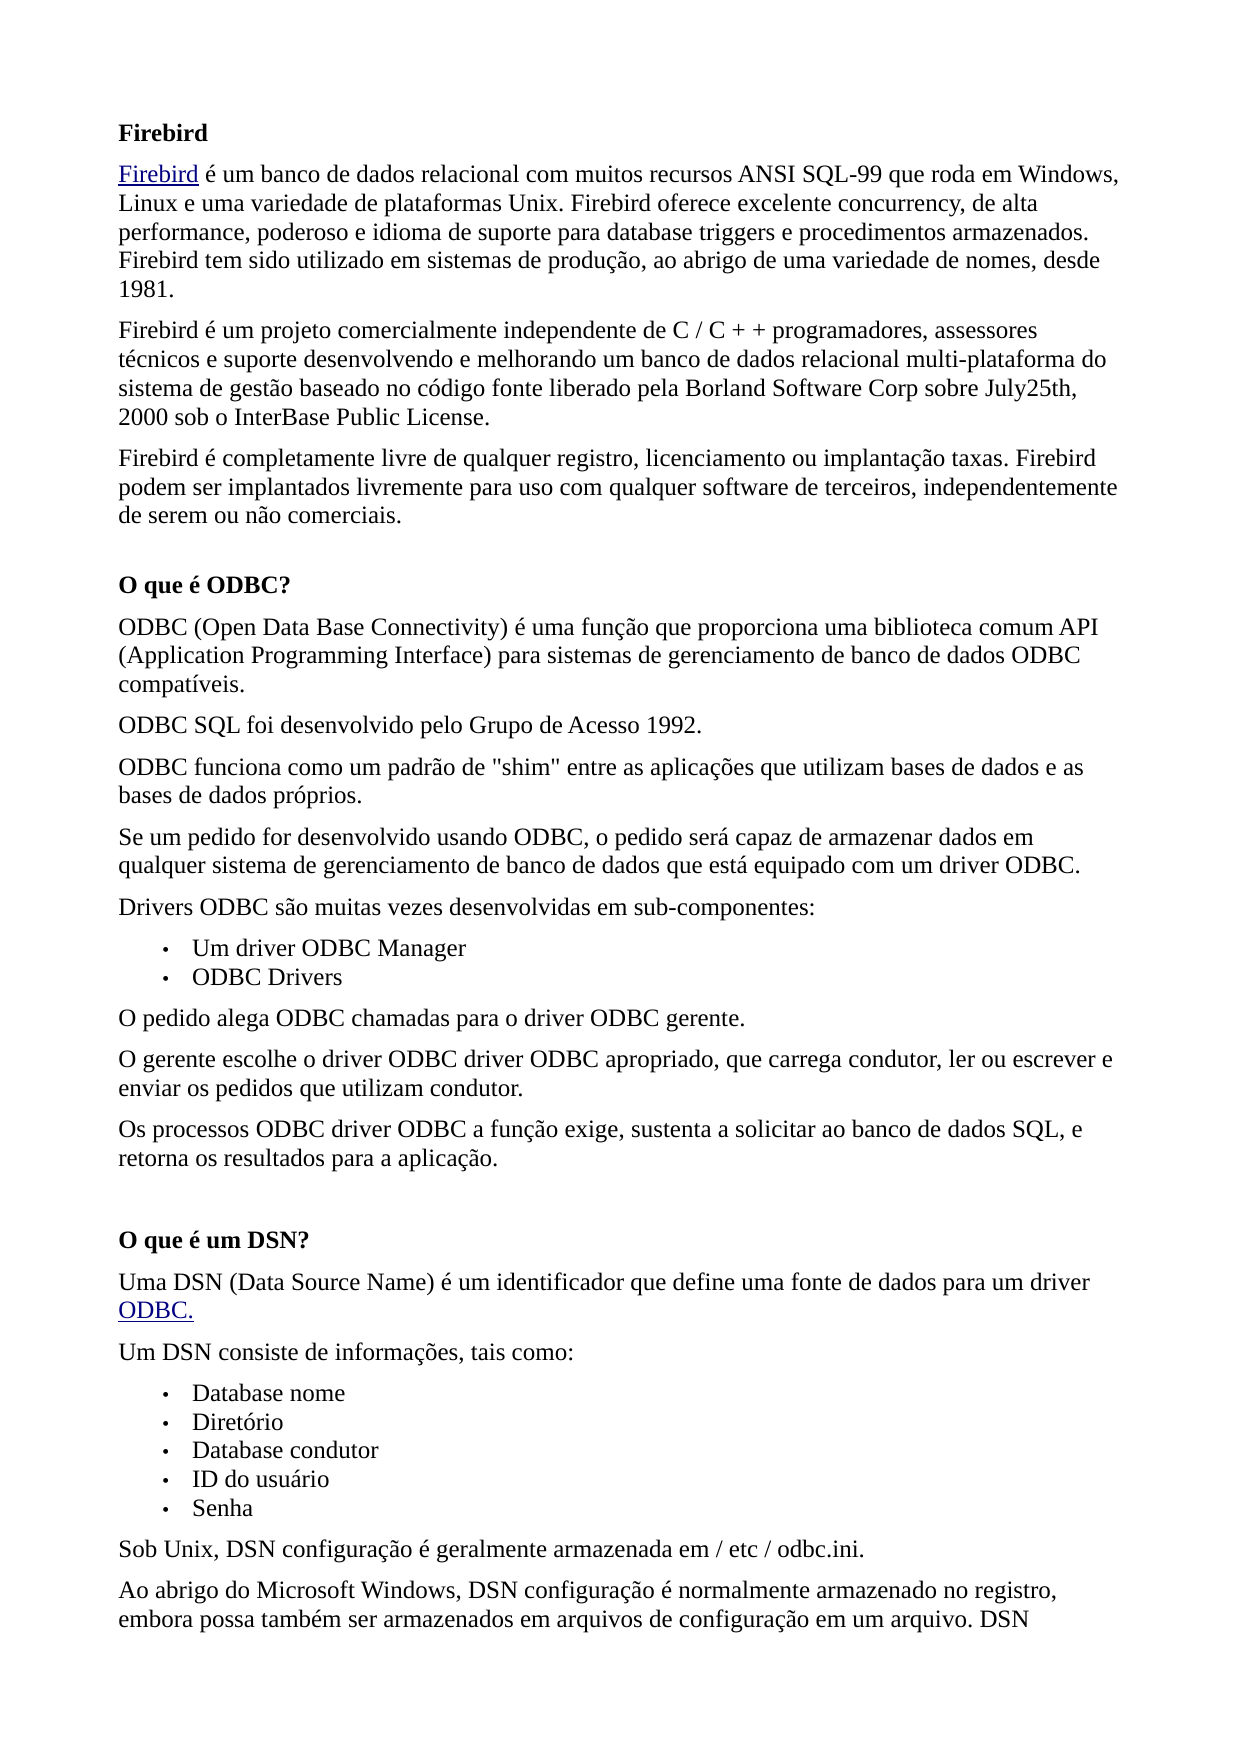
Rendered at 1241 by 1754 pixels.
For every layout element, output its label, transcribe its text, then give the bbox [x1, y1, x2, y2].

text Firebird [118, 118, 1122, 147]
text Uma DSN (Data Source Name) é um identificador que define uma fonte de dados para um driver ODBC. [118, 1267, 1122, 1324]
text ODBC SQL foi desenvolvido pelo Grupo de Acesso 1992. [118, 711, 1122, 739]
text Sob Unix, DSN configuração é geralmente armazenada em / etc / odbc.ini. [118, 1534, 1122, 1563]
text O pedido alega ODBC chamadas para o driver ODBC gerente. [118, 1003, 1122, 1032]
list Diretório [162, 1407, 1122, 1436]
list ID do usuário [162, 1464, 1122, 1493]
text ODBC funciona como um padrão de "shim" entre as aplicações que utilizam bases de dados e as bases de dados próprios. [118, 752, 1122, 809]
text O que é ODBC? [118, 571, 1122, 599]
text Um DSN consiste de informações, tais como: [118, 1337, 1122, 1366]
text Os processos ODBC driver ODBC a função exige, sustenta a solicitar ao banco de dados SQL, e retorna os resultados para a aplicação. [118, 1114, 1122, 1172]
text ODBC (Open Data Base Connectivity) é uma função que proporciona uma biblioteca comum API (Application Programming Interface) para sistemas de gerenciamento de banco de dados ODBC compatíveis. [118, 612, 1122, 698]
text Firebird é um banco de dados relacional com muitos recursos ANSI SQL-99 que roda em Windows, Linux e uma variedade de plataformas Unix. Firebird oferece excelente concurrency, de alta performance, poderoso e idioma de suporte para database triggers e procedimentos armazenados. Firebird tem sido utilizado em sistemas de produção, ao abrigo de uma variedade de nomes, desde 1981. [118, 159, 1122, 303]
text O que é um DSN? [118, 1226, 1122, 1254]
list Um driver ODBC Manager [162, 933, 1122, 962]
list Database condutor [162, 1436, 1122, 1464]
text Ao abrigo do Microsoft Windows, DSN configuração é normalmente armazenado no registro, embora possa também ser armazenados em arquivos de configuração em um arquivo. DSN [118, 1576, 1122, 1633]
list ODBC Drivers [162, 962, 1122, 991]
text Firebird é um projeto comercialmente independente de C / C + + programadores, assessores técnicos e suporte desenvolvendo e melhorando um banco de dados relacional multi-plataforma do sistema de gestão baseado no código fonte liberado pela Borland Software Corp sobre July25th, 2000 sob o InterBase Public License. [118, 316, 1122, 431]
list Database nome [162, 1378, 1122, 1407]
text O gerente escolhe o driver ODBC driver ODBC apropriado, que carrega condutor, ler ou escrever e enviar os pedidos que utilizam condutor. [118, 1044, 1122, 1102]
text Se um pedido for desenvolvido usando ODBC, o pedido será capaz de armazenar dados em qualquer sistema de gerenciamento de banco de dados que está equipado com um driver ODBC. [118, 822, 1122, 879]
list Senha [162, 1493, 1122, 1522]
text Drivers ODBC são muitas vezes desenvolvidas em sub-componentes: [118, 892, 1122, 921]
text Firebird é completamente livre de qualquer registro, licenciamento ou implantação taxas. Firebird podem ser implantados livremente para uso com qualquer software de terceiros, independentemente de serem ou não comerciais. [118, 443, 1122, 529]
